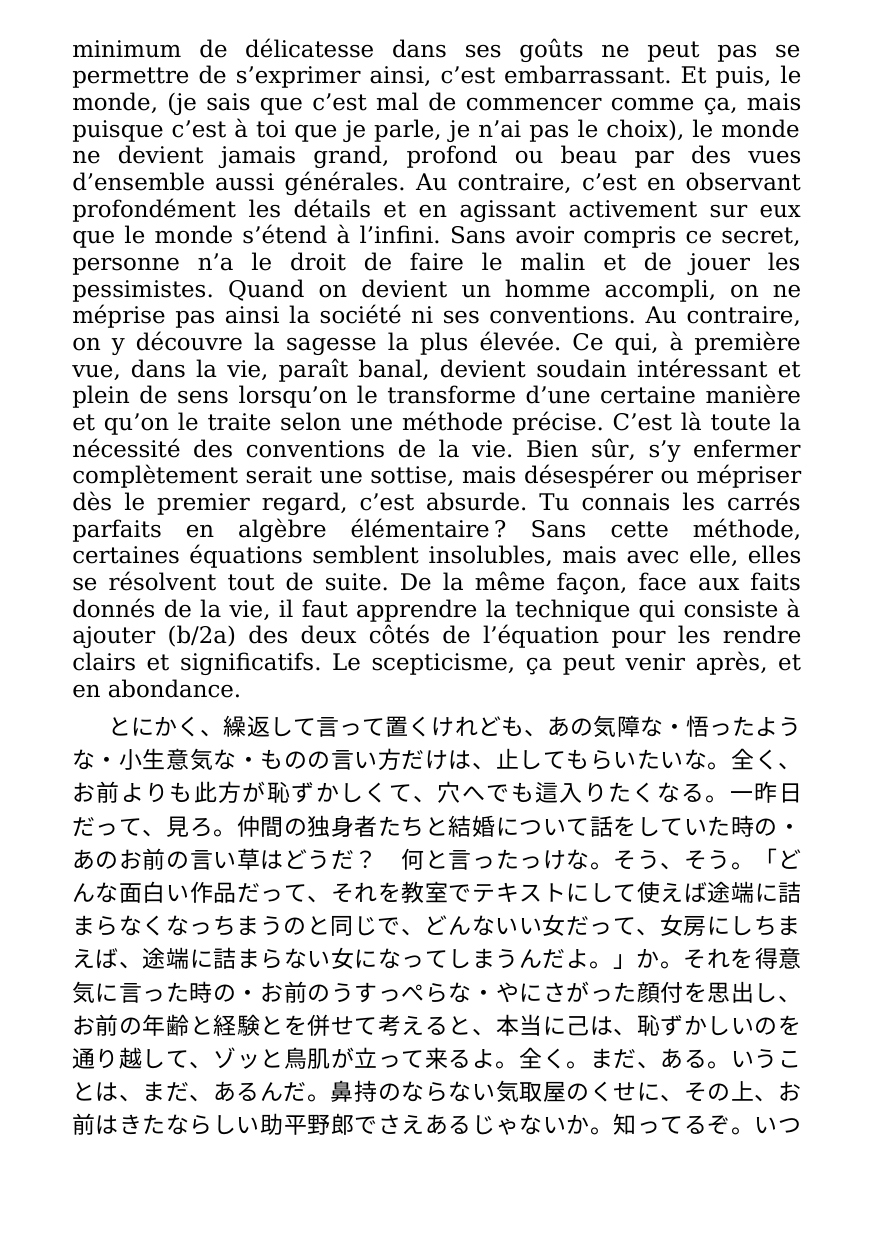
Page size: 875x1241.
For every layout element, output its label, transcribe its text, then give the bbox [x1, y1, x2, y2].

text minimum de délicatesse dans ses goûts ne peut pas se permettre de s’exprimer ainsi, c’est embarrassant. Et puis, le monde, (je sais que c’est mal de commencer comme ça, mais puisque c’est à toi que je parle, je n’ai pas le choix), le monde ne devient jamais grand, profond ou beau par des vues d’ensemble aussi générales. Au contraire, c’est en observant profondément les détails et en agissant activement sur eux que le monde s’étend à l’infini. Sans avoir compris ce secret, personne n’a le droit de faire le malin et de jouer les pessimistes. Quand on devient un homme accompli, on ne méprise pas ainsi la société ni ses conventions. Au contraire, on y découvre la sagesse la plus élevée. Ce qui, à première vue, dans la vie, paraît banal, devient soudain intéressant et plein de sens lorsqu’on le transforme d’une certaine manière et qu’on le traite selon une méthode précise. C’est là toute la nécessité des conventions de la vie. Bien sûr, s’y enfermer complètement serait une sottise, mais désespérer ou mépriser dès le premier regard, c’est absurde. Tu connais les carrés parfaits en algèbre élémentaire ? Sans cette méthode, certaines équations semblent insolubles, mais avec elle, elles se résolvent tout de suite. De la même façon, face aux faits donnés de la vie, il faut apprendre la technique qui consiste à ajouter (b/2a) des deux côtés de l’équation pour les rendre clairs et significatifs. Le scepticisme, ça peut venir après, et en abondance. [72, 36, 802, 703]
text とにかく、繰返して言って置くけれども、あの気障な・悟ったような・小生意気な・ものの言い方だけは、止してもらいたいな。全く、お前よりも此方が恥ずかしくて、穴へでも這入りたくなる。一昨日だって、見ろ。仲間の独身者たちと結婚について話をしていた時の・あのお前の言い草はどうだ？ 何と言ったっけな。そう、そう。「どんな面白い作品だって、それを教室でテキストにして使えば途端に詰まらなくなっちまうのと同じで、どんないい女だって、女房にしちまえば、途端に詰まらない女になってしまうんだよ。」か。それを得意気に言った時の・お前のうすっぺらな・やにさがった顔付を思出し、お前の年齢と経験とを併せて考えると、本当に己は、恥ずかしいのを通り越して、ゾッと鳥肌が立って来るよ。全く。まだ、ある。いうことは、まだ、あるんだ。鼻持のならない気取屋のくせに、その上、お前はきたならしい助平野郎でさえあるじゃないか。知ってるぞ。いつ [72, 709, 802, 1141]
